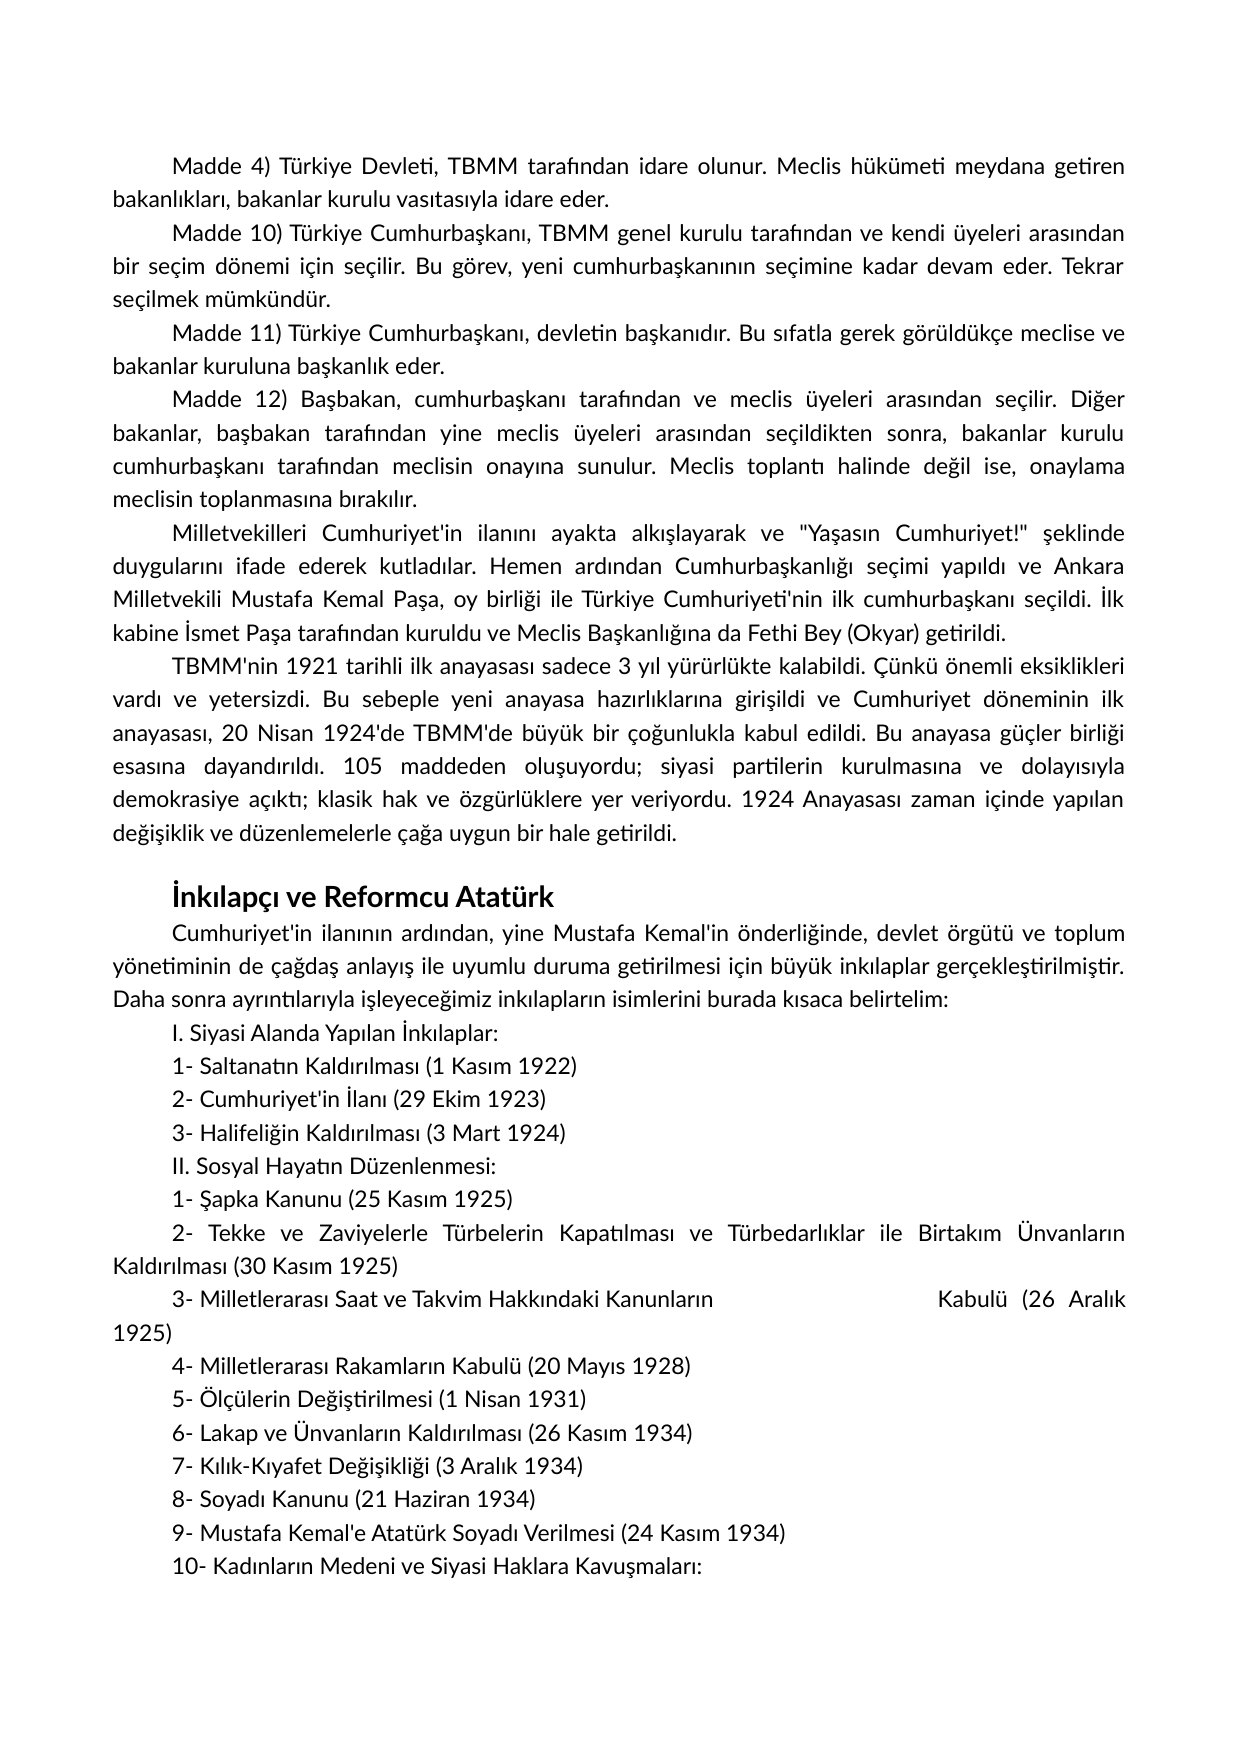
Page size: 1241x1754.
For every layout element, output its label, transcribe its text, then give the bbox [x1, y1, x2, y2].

text Madde 12) Başbakan, cumhurbaşkanı tarafından ve meclis üyeleri arasından seçilir. Diğer bakanlar, başbakan tarafından yine meclis üyeleri arasından seçildikten sonra, bakanlar kurulu cumhurbaşkanı tarafından meclisin onayına sunulur. Meclis toplantı halinde değil ise, onaylama meclisin toplanmasına bırakılır. [112, 381, 1126, 514]
text Cumhuriyet'in ilanının ardından, yine Mustafa Kemal'in önderliğinde, devlet örgütü ve toplum yönetiminin de çağdaş anlayış ile uyumlu duruma getirilmesi için büyük inkılaplar gerçekleştirilmiştir. Daha sonra ayrıntılarıyla işleyeceğimiz inkılapların isimlerini burada kısaca belirtelim: [112, 914, 1126, 1014]
text I. Siyasi Alanda Yapılan İnkılaplar: [112, 1014, 1126, 1048]
text İnkılapçı ve Reformcu Atatürk [112, 881, 1126, 914]
text TBMM'nin 1921 tarihli ilk anayasası sadece 3 yıl yürürlükte kalabildi. Çünkü önemli eksiklikleri vardı ve yetersizdi. Bu sebeple yeni anayasa hazırlıklarına girişildi ve Cumhuriyet döneminin ilk anayasası, 20 Nisan 1924'de TBMM'de büyük bir çoğunlukla kabul edildi. Bu anayasa güçler birliği esasına dayandırıldı. 105 maddeden oluşuyordu; siyasi partilerin kurulmasına ve dolayısıyla demokrasiye açıktı; klasik hak ve özgürlüklere yer veriyordu. 1924 Anayasası zaman içinde yapılan değişiklik ve düzenlemelerle çağa uygun bir hale getirildi. [112, 648, 1126, 848]
text II. Sosyal Hayatın Düzenlenmesi: [112, 1148, 1126, 1181]
text 3- Milletlerarası Saat ve Takvim Hakkındaki Kanunların Kabulü (26 Aralık 1925) [112, 1281, 1126, 1348]
text 8- Soyadı Kanunu (21 Haziran 1934) [112, 1481, 1126, 1514]
text Milletvekilleri Cumhuriyet'in ilanını ayakta alkışlayarak ve "Yaşasın Cumhuriyet!" şeklinde duygularını ifade ederek kutladılar. Hemen ardından Cumhurbaşkanlığı seçimi yapıldı ve Ankara Milletvekili Mustafa Kemal Paşa, oy birliği ile Türkiye Cumhuriyeti'nin ilk cumhurbaşkanı seçildi. İlk kabine İsmet Paşa tarafından kuruldu ve Meclis Başkanlığına da Fethi Bey (Okyar) getirildi. [112, 514, 1126, 648]
text 6- Lakap ve Ünvanların Kaldırılması (26 Kasım 1934) [112, 1414, 1126, 1448]
text Madde 10) Türkiye Cumhurbaşkanı, TBMM genel kurulu tarafından ve kendi üyeleri arasından bir seçim dönemi için seçilir. Bu görev, yeni cumhurbaşkanının seçimine kadar devam eder. Tekrar seçilmek mümkündür. [112, 214, 1126, 314]
text Madde 11) Türkiye Cumhurbaşkanı, devletin başkanıdır. Bu sıfatla gerek görüldükçe meclise ve bakanlar kuruluna başkanlık eder. [112, 314, 1126, 381]
text 5- Ölçülerin Değiştirilmesi (1 Nisan 1931) [112, 1381, 1126, 1414]
text 2- Tekke ve Zaviyelerle Türbelerin Kapatılması ve Türbedarlıklar ile Birtakım Ünvanların Kaldırılması (30 Kasım 1925) [112, 1214, 1126, 1281]
text 2- Cumhuriyet'in İlanı (29 Ekim 1923) [112, 1081, 1126, 1114]
text 9- Mustafa Kemal'e Atatürk Soyadı Verilmesi (24 Kasım 1934) [112, 1514, 1126, 1548]
text 1- Saltanatın Kaldırılması (1 Kasım 1922) [112, 1048, 1126, 1081]
text 1- Şapka Kanunu (25 Kasım 1925) [112, 1181, 1126, 1214]
text 7- Kılık-Kıyafet Değişikliği (3 Aralık 1934) [112, 1448, 1126, 1481]
text 3- Halifeliğin Kaldırılması (3 Mart 1924) [112, 1114, 1126, 1148]
text Madde 4) Türkiye Devleti, TBMM tarafından idare olunur. Meclis hükümeti meydana getiren bakanlıkları, bakanlar kurulu vasıtasıyla idare eder. [112, 148, 1126, 214]
text 4- Milletlerarası Rakamların Kabulü (20 Mayıs 1928) [112, 1348, 1126, 1381]
text 10- Kadınların Medeni ve Siyasi Haklara Kavuşmaları: [112, 1548, 1126, 1581]
